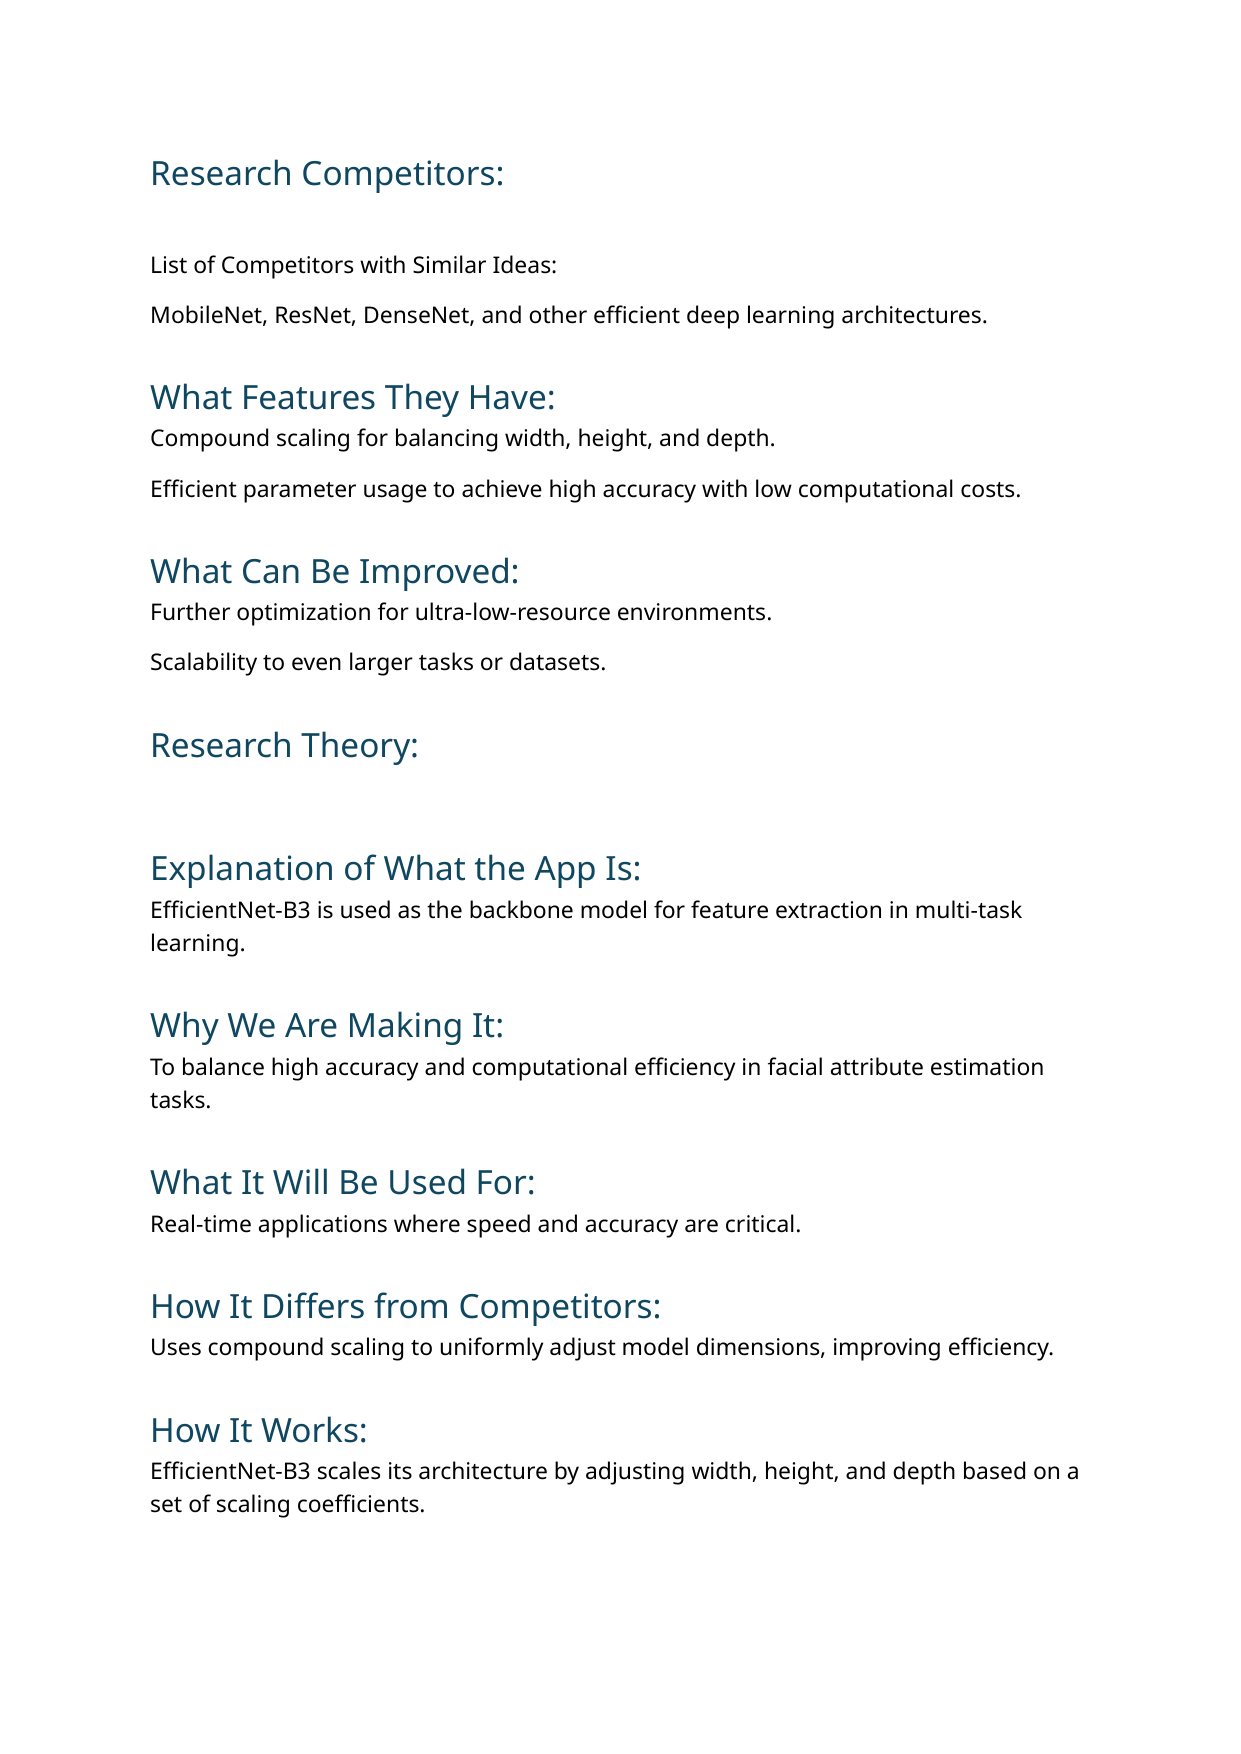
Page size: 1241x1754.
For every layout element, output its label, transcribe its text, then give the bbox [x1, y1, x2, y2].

text Efficient parameter usage to achieve high accuracy with low computational costs. [150, 472, 1090, 504]
subtitle Research Theory: [150, 721, 1090, 767]
subtitle What Can Be Improved: [150, 548, 1090, 593]
text Further optimization for ultra-low-resource environments. [150, 596, 1090, 627]
text MobileNet, ResNet, DenseNet, and other efficient deep learning architectures. [150, 299, 1090, 330]
text Scalability to even larger tasks or datasets. [150, 646, 1090, 677]
subtitle What Features They Have: [150, 374, 1090, 419]
subtitle Research Competitors: [150, 150, 1090, 195]
subtitle How It Works: [150, 1406, 1090, 1452]
text Uses compound scaling to uniformly adjust model dimensions, improving efficiency. [150, 1331, 1090, 1363]
text Compound scaling for balancing width, height, and depth. [150, 422, 1090, 454]
text To balance high accuracy and computational efficiency in facial attribute estimation tasks. [150, 1051, 1090, 1115]
subtitle Explanation of What the App Is: [150, 845, 1090, 890]
text EfficientNet-B3 scales its architecture by adjusting width, height, and depth based on a set of scaling coefficients. [150, 1455, 1090, 1520]
subtitle How It Differs from Competitors: [150, 1283, 1090, 1328]
text EfficientNet-B3 is used as the backbone model for feature extraction in multi-task learning. [150, 893, 1090, 958]
subtitle What It Will Be Used For: [150, 1159, 1090, 1204]
subtitle Why We Are Making It: [150, 1002, 1090, 1047]
text Real-time applications where speed and accuracy are critical. [150, 1208, 1090, 1239]
text List of Competitors with Similar Ideas: [150, 249, 1090, 280]
